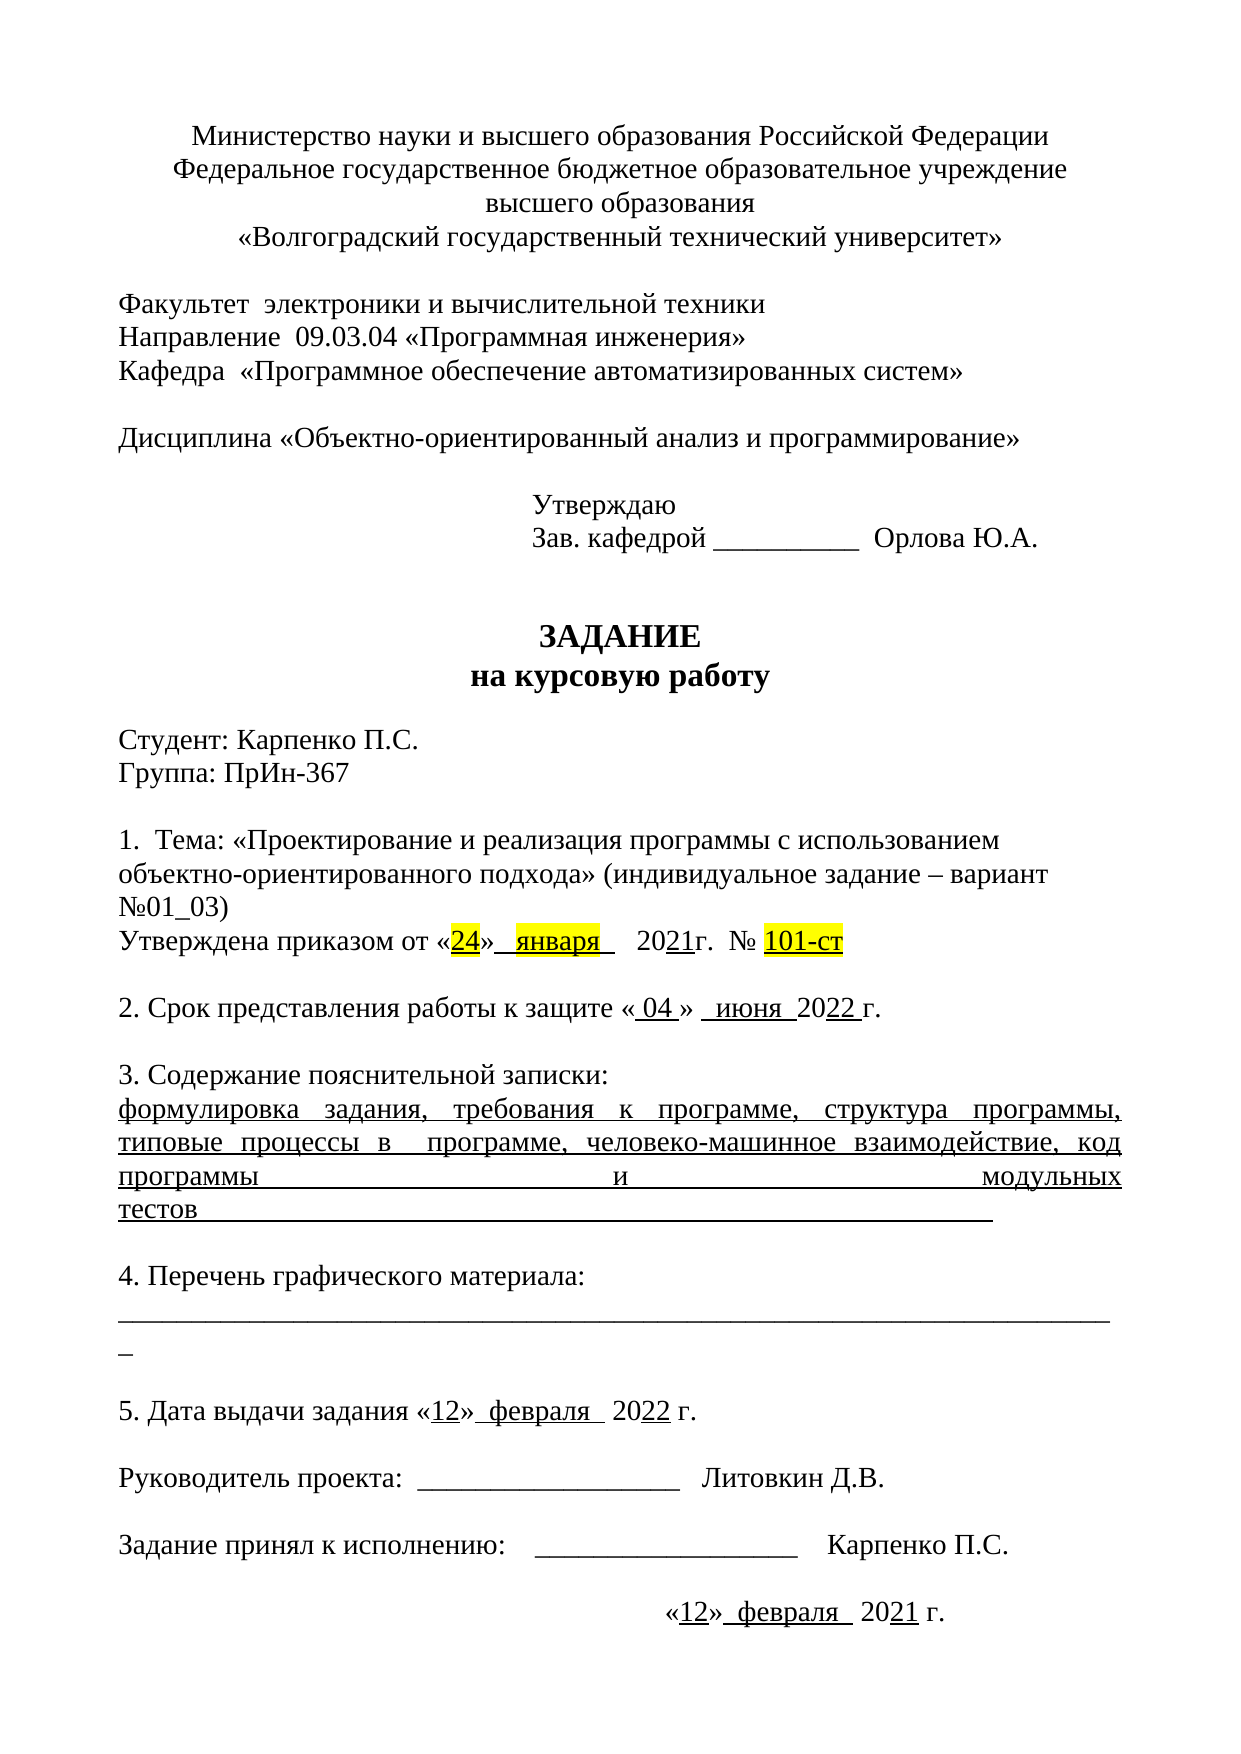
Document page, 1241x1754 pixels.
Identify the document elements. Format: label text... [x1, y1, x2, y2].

text на курсовую работу [118, 655, 1122, 693]
text _____________________________________________________________________ [118, 1292, 1122, 1359]
text «12» февраля 2021 г. [664, 1594, 1122, 1627]
text «Волгоградский государственный технический университет» [118, 219, 1122, 252]
text формулировка задания, требования к программе, структура программы, [118, 1091, 1122, 1120]
text типовые процессы в программе, человеко-машинное взаимодействие, код [118, 1121, 1122, 1153]
text Руководитель проекта: __________________ Литовкин Д.В. [118, 1460, 1122, 1493]
text Дисциплина «Объектно-ориентированный анализ и программирование» [118, 420, 1122, 453]
text 1. Тема: «Проектирование и реализация программы с использованием объектно-ориентированного подхода» (индивидуальное задание – вариант №01_03) [118, 822, 1122, 923]
text Факультет электроники и вычислительной техники [118, 286, 1122, 319]
text 2. Срок представления работы к защите « 04 » июня 2022 г. [118, 990, 1122, 1024]
text 4. Перечень графического материала: [118, 1258, 1122, 1292]
text Направление 09.03.04 «Программная инженерия» Кафедра «Программное обеспечение автоматизированных систем» [118, 319, 1122, 386]
text Федеральное государственное бюджетное образовательное учреждение высшего образования [118, 152, 1122, 219]
text Утверждена приказом от «24» января 2021г. № 101-ст [118, 923, 1122, 957]
text 3. Содержание пояснительной записки: [118, 1057, 1122, 1091]
text Задание принял к исполнению: __________________ Карпенко П.С. [118, 1527, 1122, 1560]
text ЗАДАНИЕ [118, 616, 1122, 655]
text Зав. кафедрой __________ Орлова Ю.А. [532, 521, 1122, 554]
text тестов [118, 1189, 1122, 1225]
text 5. Дата выдачи задания «12» февраля 2022 г. [118, 1393, 1122, 1426]
text программы и модульных [118, 1155, 1122, 1187]
text Группа: ПрИн-367 [118, 755, 1122, 789]
text Студент: Карпенко П.С. [118, 722, 1122, 755]
text Утверждаю [532, 487, 1122, 521]
text Министерство науки и высшего образования Российской Федерации [118, 118, 1122, 152]
